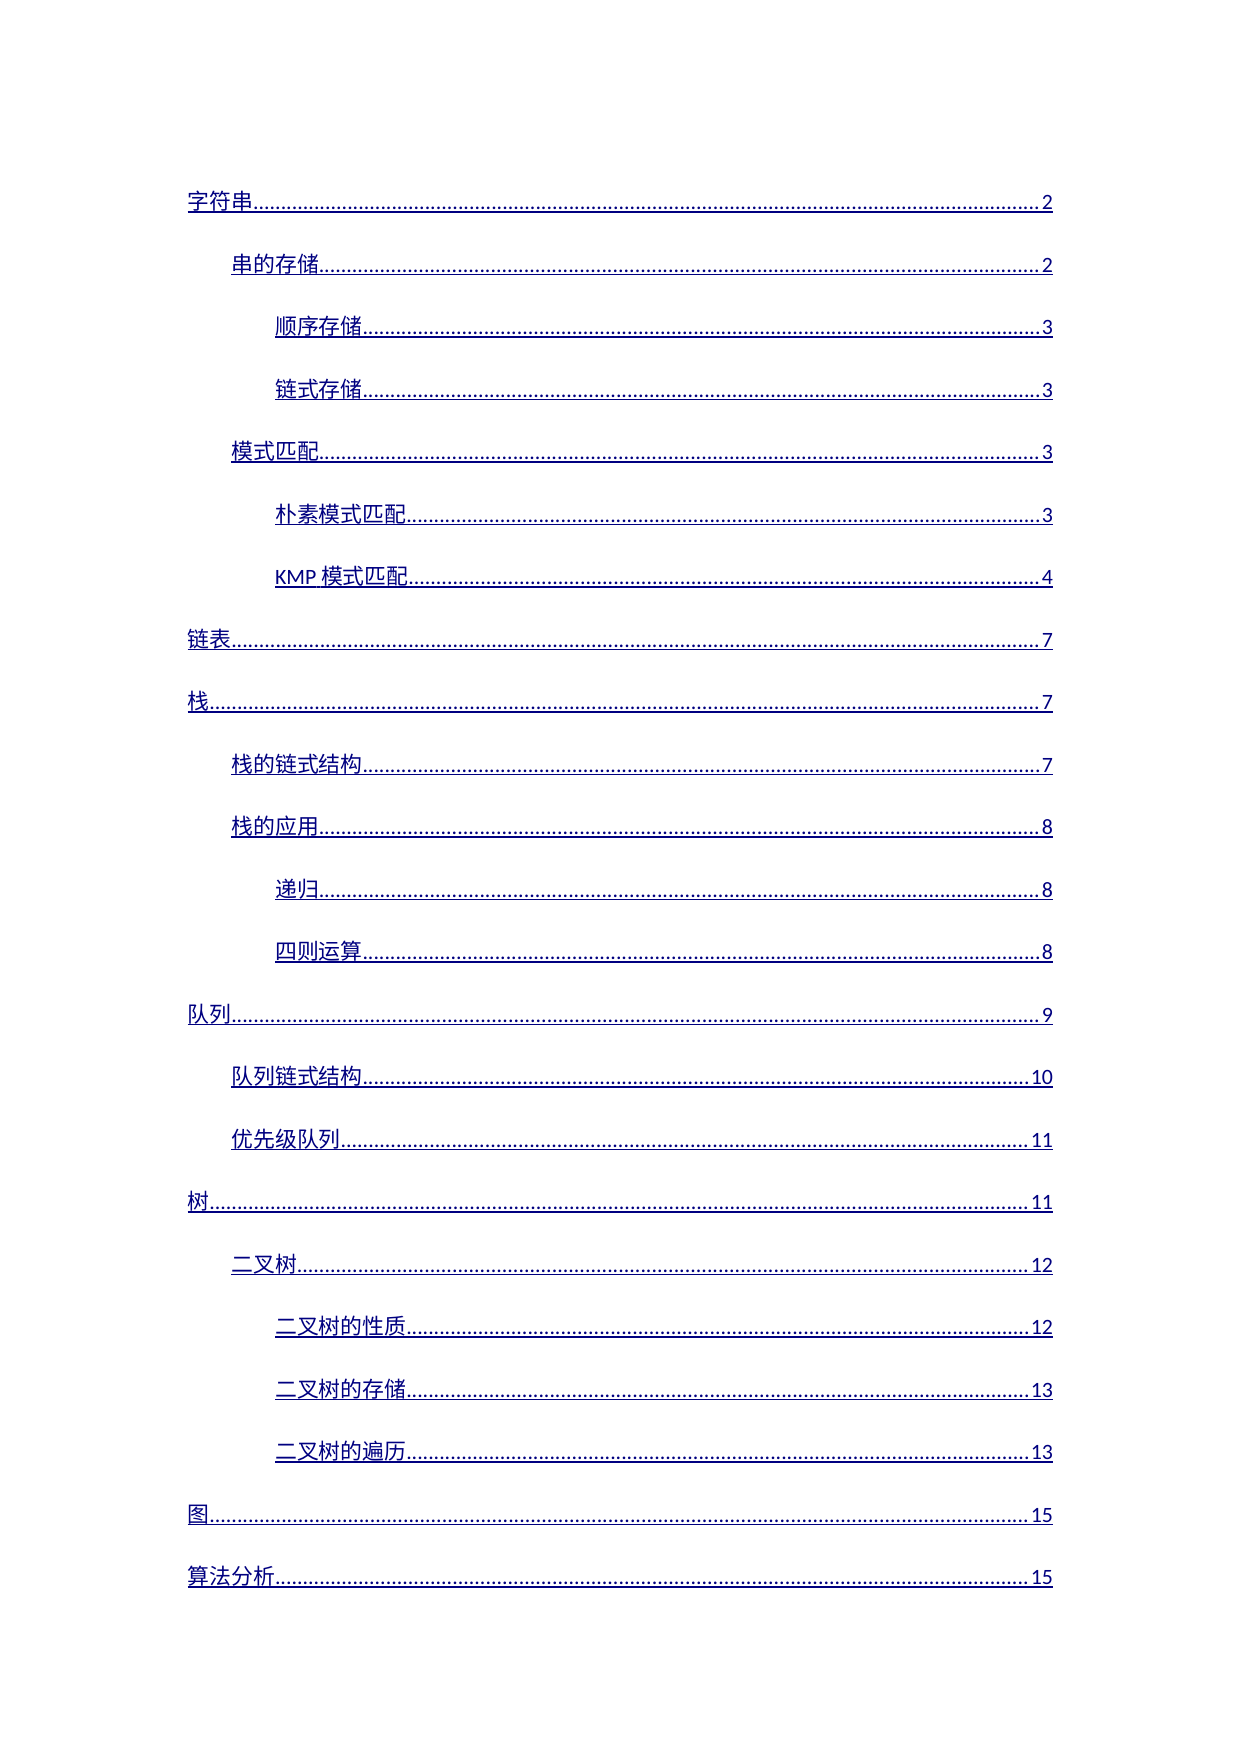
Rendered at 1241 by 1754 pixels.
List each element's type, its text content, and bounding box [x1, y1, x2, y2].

text 递归 8 [275, 846, 1053, 899]
text 栈的应用 8 [231, 783, 1053, 836]
text [275, 1463, 1053, 1471]
text [231, 1275, 1053, 1283]
text [275, 963, 1053, 971]
text [275, 1400, 1053, 1408]
text KMP模式匹配 4 [275, 533, 1053, 586]
text [275, 525, 1053, 533]
text 树 11 [187, 1158, 1053, 1211]
text [275, 588, 1053, 596]
text 模式匹配 3 [231, 408, 1053, 461]
text [231, 838, 1053, 846]
text 栈的链式结构 7 [231, 721, 1053, 774]
text [187, 1025, 1053, 1033]
text [275, 338, 1053, 346]
text [275, 1338, 1053, 1346]
text 图 15 [187, 1471, 1053, 1524]
text [231, 463, 1053, 471]
text [231, 775, 1053, 783]
text 链式存储 3 [275, 346, 1053, 399]
text 算法分析 15 [187, 1533, 1053, 1586]
text 队列链式结构 10 [231, 1033, 1053, 1086]
text [187, 212, 1053, 221]
text 链表 7 [187, 596, 1053, 649]
text 队列 9 [187, 971, 1053, 1024]
text [231, 1150, 1053, 1158]
text 顺序存储 3 [275, 283, 1053, 336]
text [187, 1525, 1053, 1533]
text [187, 650, 1053, 658]
text 字符串 2 [187, 158, 1053, 211]
text [231, 275, 1053, 283]
text [187, 1212, 1053, 1221]
text 二叉树的性质 12 [275, 1283, 1053, 1336]
text 栈 7 [187, 658, 1053, 711]
text 四则运算 8 [275, 908, 1053, 961]
text 串的存储 2 [231, 221, 1053, 274]
text 朴素模式匹配 3 [275, 471, 1053, 524]
text [187, 1587, 1053, 1596]
text 二叉树的存储 13 [275, 1346, 1053, 1399]
text [275, 400, 1053, 408]
text 二叉树 12 [231, 1221, 1053, 1274]
text 二叉树的遍历 13 [275, 1408, 1053, 1461]
text 优先级队列 11 [231, 1096, 1053, 1149]
text [187, 712, 1053, 721]
text [275, 900, 1053, 908]
text [231, 1088, 1053, 1096]
